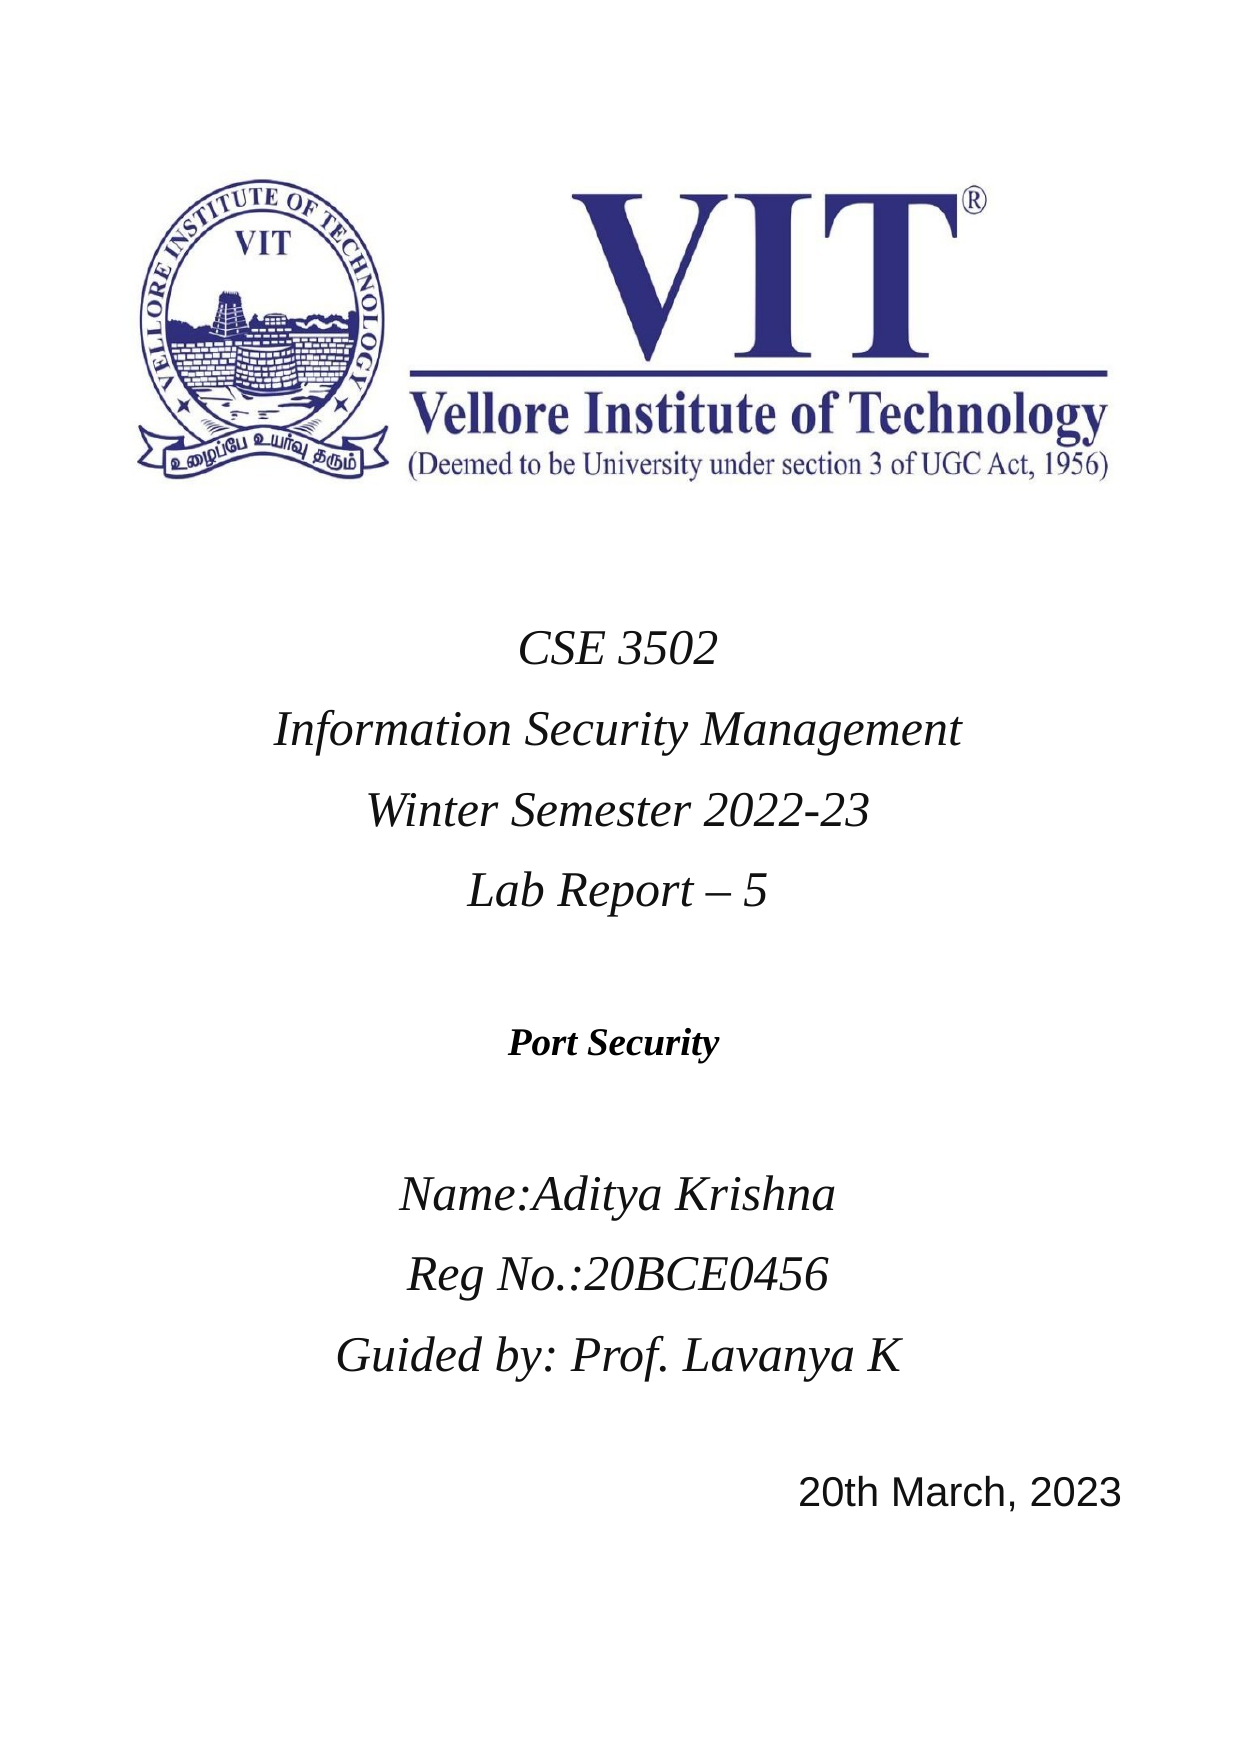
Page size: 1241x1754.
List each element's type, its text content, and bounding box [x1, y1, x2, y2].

text Reg No.:20BCE0456 [118, 1244, 1122, 1301]
text CSE 3502 [118, 618, 1122, 676]
text Name:Aditya Krishna [118, 1163, 1122, 1221]
text Port Security [118, 1019, 1122, 1064]
text Guided by: Prof. Lavanya K [118, 1324, 1122, 1382]
text Winter Semester 2022-23 [118, 779, 1122, 837]
text Information Security Management [118, 699, 1122, 756]
text Lab Report – 5 [118, 860, 1122, 917]
picture [118, 146, 1123, 504]
text 20th March, 2023 [118, 1467, 1122, 1515]
